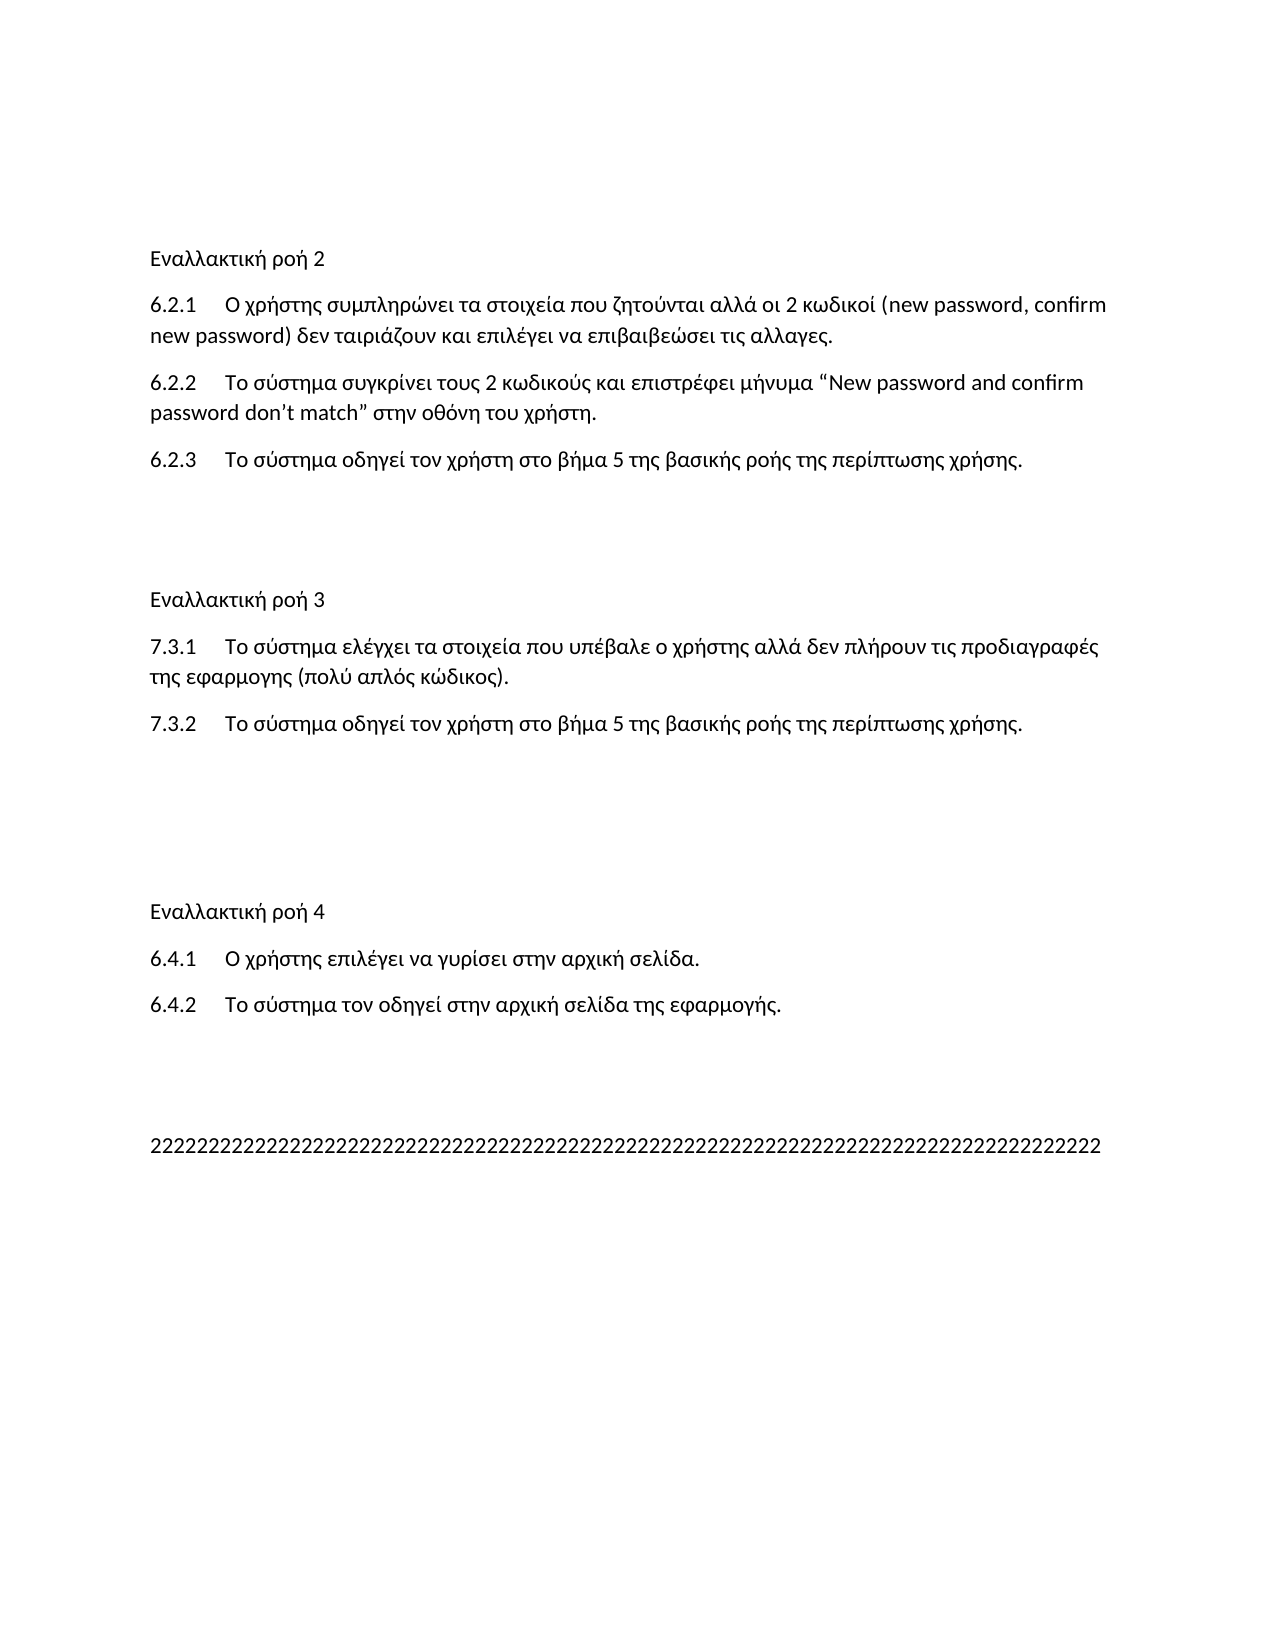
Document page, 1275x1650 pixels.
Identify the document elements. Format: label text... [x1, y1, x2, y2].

text 6.2.3 Το σύστημα οδηγεί τον χρήστη στο βήμα 5 της βασικής ροής της περίπτωσης χρήσης. [150, 445, 1125, 473]
text Εναλλακτική ροή 4 [150, 897, 1125, 925]
text Εναλλακτική ροή 3 [150, 585, 1125, 613]
text 2222222222222222222222222222222222222222222222222222222222222222222222222222222222 [150, 1131, 1125, 1159]
text 6.2.2 Το σύστημα συγκρίνει τους 2 κωδικούς και επιστρέφει μήνυμα “New password and confirm password don’t match” στην οθόνη του χρήστη. [150, 368, 1125, 426]
text 6.2.1 Ο χρήστης συμπληρώνει τα στοιχεία που ζητούνται αλλά οι 2 κωδικοί (new password, confirm new password) δεν ταιριάζουν και επιλέγει να επιβαιβεώσει τις αλλαγες. [150, 291, 1125, 349]
text 6.4.2 Το σύστημα τον οδηγεί στην αρχική σελίδα της εφαρμογής. [150, 991, 1125, 1019]
text 7.3.2 Το σύστημα οδηγεί τον χρήστη στο βήμα 5 της βασικής ροής της περίπτωσης χρήσης. [150, 709, 1125, 737]
text 7.3.1 Το σύστημα ελέγχει τα στοιχεία που υπέβαλε ο χρήστης αλλά δεν πλήρουν τις προδιαγραφές της εφαρμογης (πολύ απλός κώδικος). [150, 632, 1125, 691]
text Εναλλακτική ροή 2 [150, 244, 1125, 272]
text 6.4.1 O χρήστης επιλέγει να γυρίσει στην αρχική σελίδα. [150, 944, 1125, 972]
